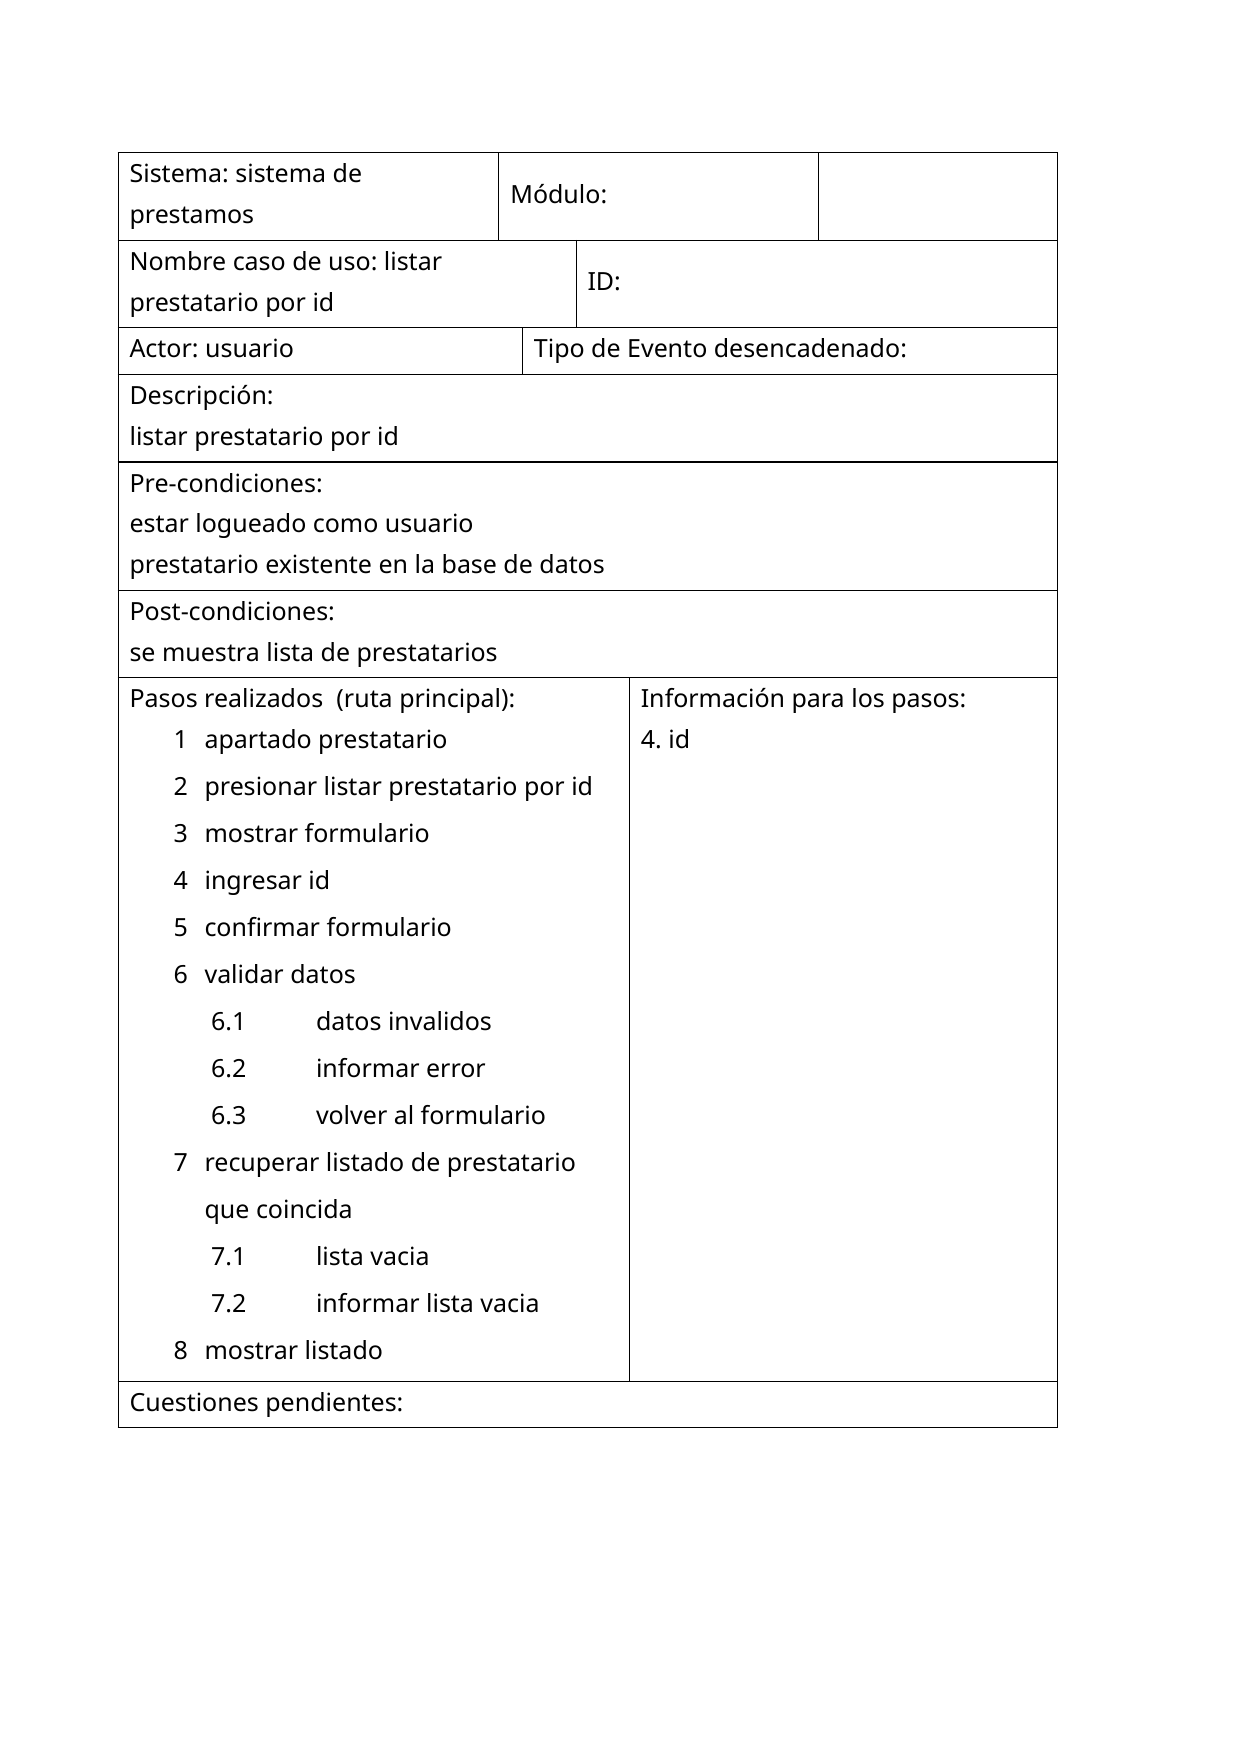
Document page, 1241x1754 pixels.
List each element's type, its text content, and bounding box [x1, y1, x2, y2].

table_cell Pasos realizados (ruta principal): apartado prestatario presionar listar prestatario por id mostrar formulario ingresar id confirmar formulario validar datos datos invalidos informar error volver al formulario recuperar listado de prestatario que coincida lista vacia informar lista vacia mostrar listado [119, 678, 629, 1381]
table_cell Pre-condiciones: estar logueado como usuario prestatario existente en la base de datos [119, 463, 1057, 590]
table_cell ID: [577, 241, 1057, 327]
table_header [819, 153, 1057, 240]
table_header Sistema: sistema de prestamos [119, 153, 498, 240]
table_cell Post-condiciones: se muestra lista de prestatarios [119, 591, 1057, 677]
table_cell Nombre caso de uso: listar prestatario por id [119, 241, 576, 327]
table_header Módulo: [499, 153, 818, 240]
table_cell Descripción: listar prestatario por id [119, 375, 1057, 461]
table_cell Cuestiones pendientes: [119, 1382, 1057, 1427]
table_cell Tipo de Evento desencadenado: [523, 328, 1057, 374]
table_cell Información para los pasos: 4. id [630, 678, 1057, 1381]
table_cell Actor: usuario [119, 328, 522, 374]
